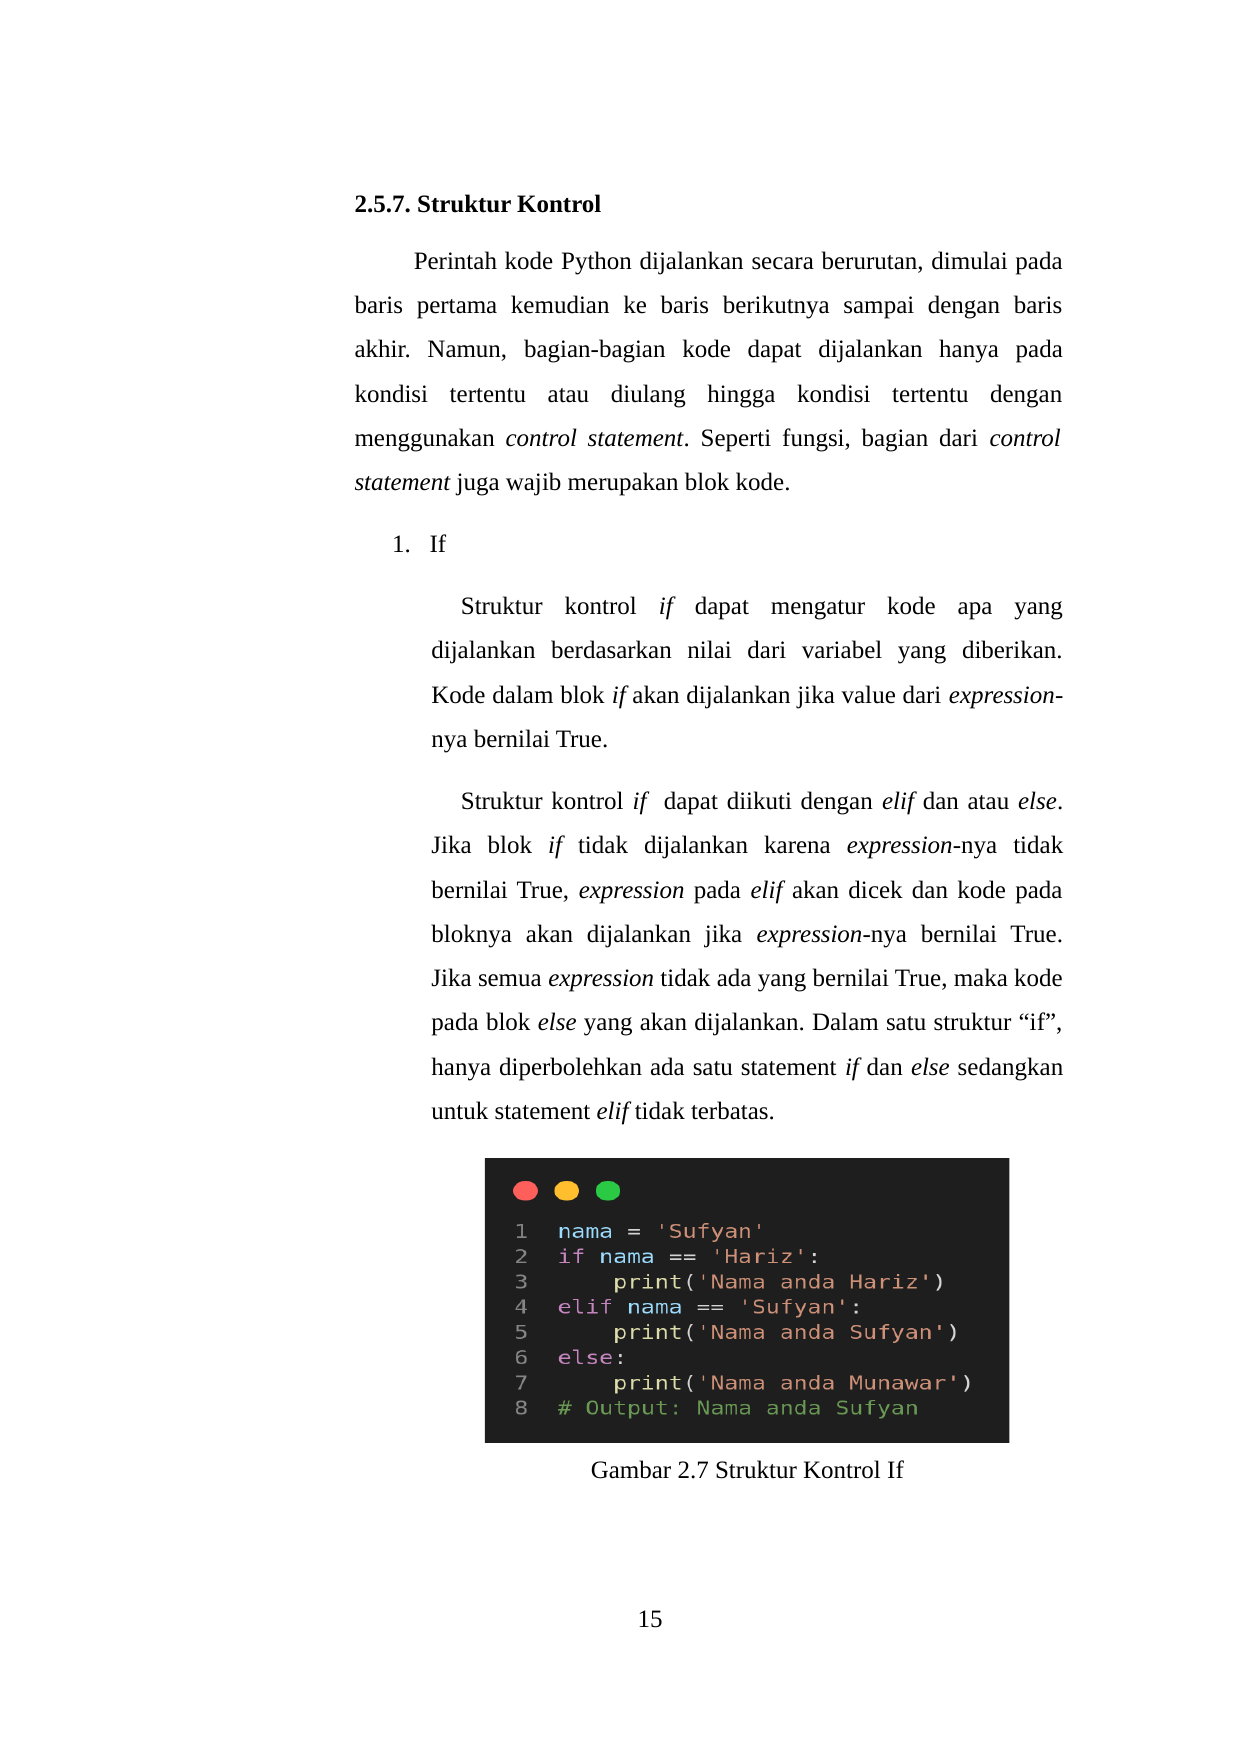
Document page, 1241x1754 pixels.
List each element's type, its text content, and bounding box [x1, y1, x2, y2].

subtitle Struktur Kontrol [354, 177, 1063, 221]
list If [392, 517, 1063, 562]
text Perintah kode Python dijalankan secara berurutan, dimulai pada baris pertama kemudian ke baris berikutnya sampai dengan baris akhir. Namun, bagian-bagian kode dapat dijalankan hanya pada kondisi tertentu atau diulang hingga kondisi tertentu dengan menggunakan control statement. Seperti fungsi, bagian dari control statement juga wajib merupakan blok kode. [354, 234, 1063, 499]
list Struktur kontrol if dapat diikuti dengan elif dan atau else. Jika blok if tidak dijalankan karena expression-nya tidak bernilai True, expression pada elif akan dicek dan kode pada bloknya akan dijalankan jika expression-nya bernilai True. Jika semua expression tidak ada yang bernilai True, maka kode pada blok else yang akan dijalankan. Dalam satu struktur “if”, hanya diperbolehkan ada satu statement if dan else sedangkan untuk statement elif tidak terbatas. [431, 774, 1063, 1128]
list Gambar 2.7 Struktur Kontrol If [462, 1158, 1032, 1487]
picture [484, 1158, 1010, 1443]
list Struktur kontrol if dapat mengatur kode apa yang dijalankan berdasarkan nilai dari variabel yang diberikan. Kode dalam blok if akan dijalankan jika value dari expression-nya bernilai True. [431, 579, 1063, 756]
